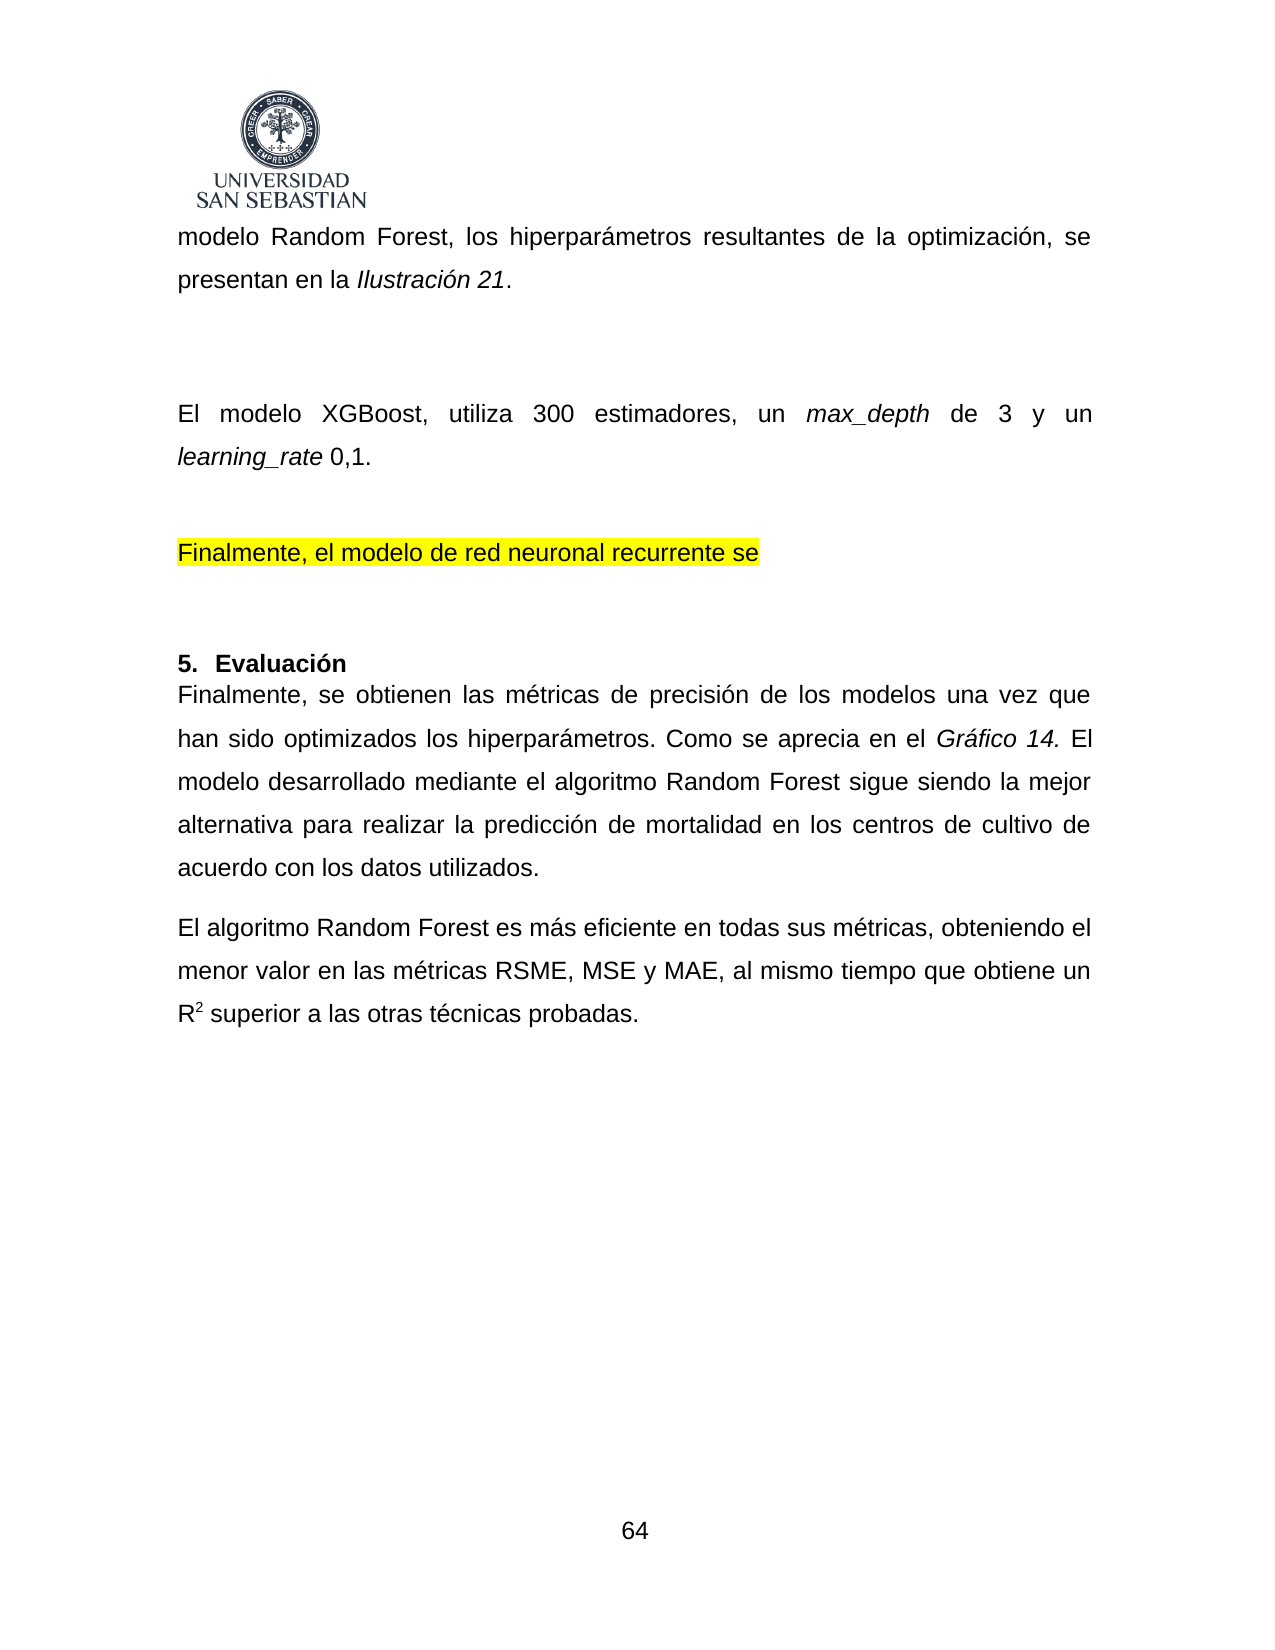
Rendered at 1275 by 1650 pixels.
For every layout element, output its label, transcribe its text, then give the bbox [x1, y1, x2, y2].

text El modelo XGBoost, utiliza 300 estimadores, un max_depth de 3 y un learning_rate 0,1. [177, 399, 1093, 471]
subtitle Evaluación [177, 649, 1093, 678]
picture [177, 76, 387, 222]
text El algoritmo Random Forest es más eficiente en todas sus métricas, obteniendo el menor valor en las métricas RSME, MSE y MAE, al mismo tiempo que obtiene un R2 superior a las otras técnicas probadas. [177, 913, 1093, 1028]
text Finalmente, el modelo de red neuronal recurrente se [177, 537, 1093, 566]
text modelo Random Forest, los hiperparámetros resultantes de la optimización, se presentan en la Ilustración 21. [177, 222, 1093, 293]
text Finalmente, se obtienen las métricas de precisión de los modelos una vez que han sido optimizados los hiperparámetros. Como se aprecia en el Gráfico 14. El modelo desarrollado mediante el algoritmo Random Forest sigue siendo la mejor alternativa para realizar la predicción de mortalidad en los centros de cultivo de acuerdo con los datos utilizados. [177, 681, 1093, 882]
